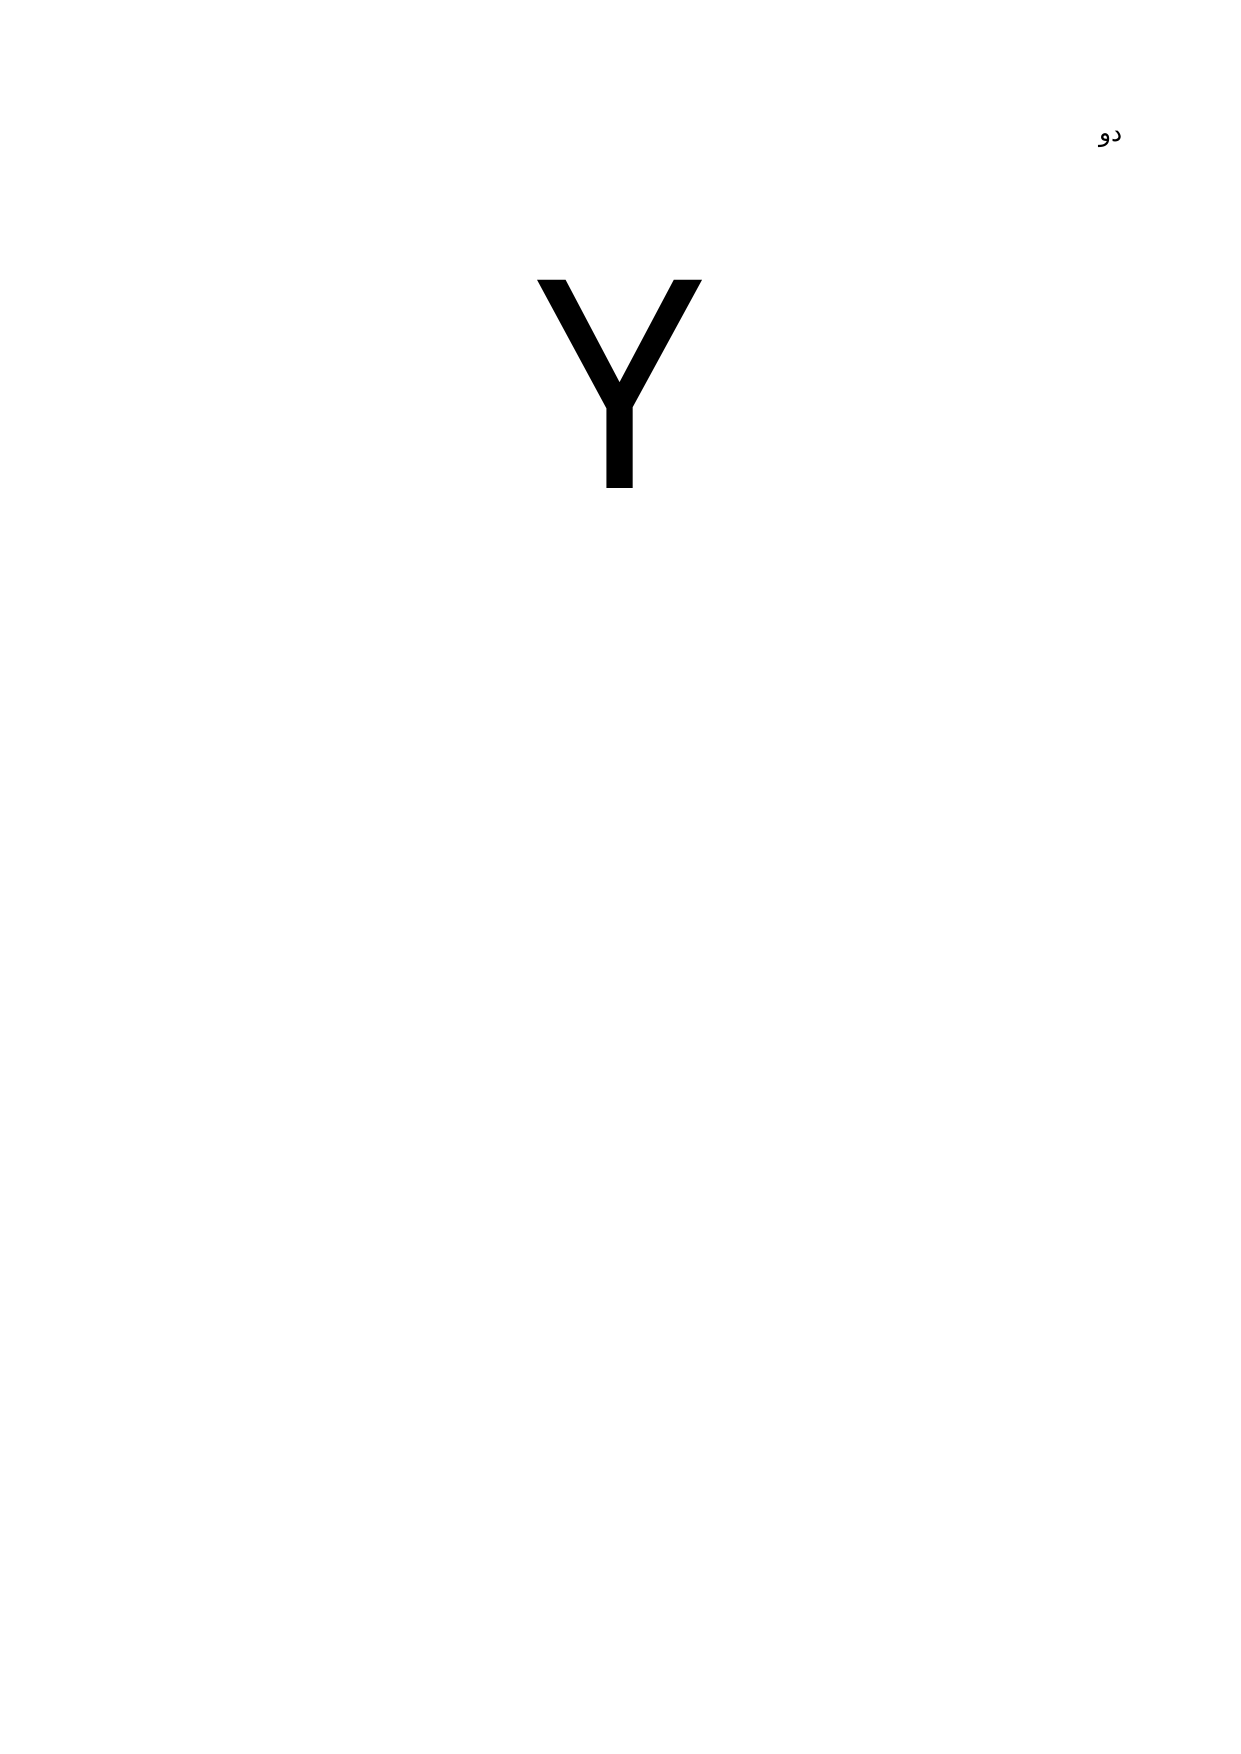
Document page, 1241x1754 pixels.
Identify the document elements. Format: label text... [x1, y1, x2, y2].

text Y [118, 177, 1122, 574]
